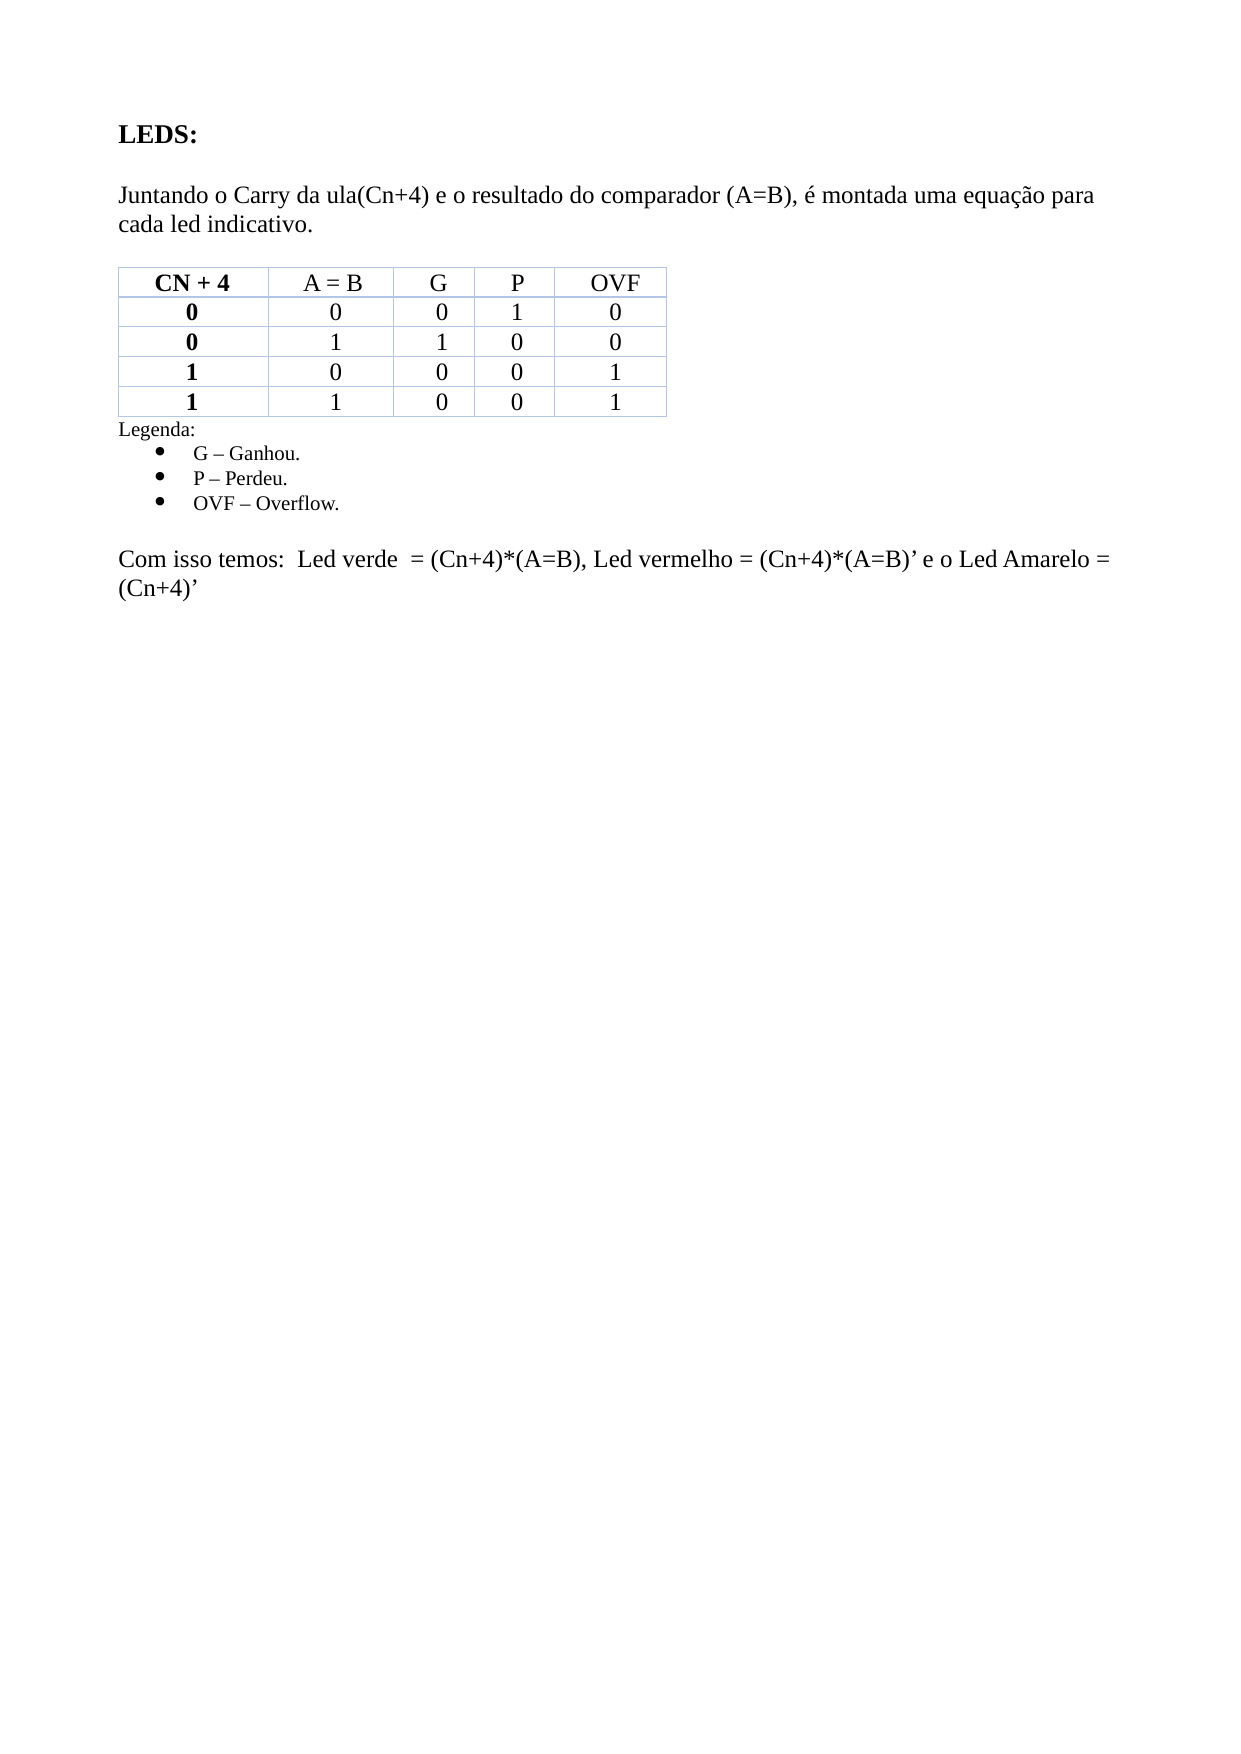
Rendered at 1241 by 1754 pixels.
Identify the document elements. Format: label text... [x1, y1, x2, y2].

list OVF – Overflow. [156, 491, 1122, 515]
table_header OVF [555, 268, 666, 296]
table_cell 1 [475, 298, 554, 326]
table_cell 0 [394, 387, 474, 416]
table_cell 1 [119, 357, 268, 386]
table_cell 0 [269, 298, 393, 326]
table_cell 0 [394, 298, 474, 326]
table_cell 0 [394, 357, 474, 386]
table_cell 1 [555, 387, 666, 416]
table_cell 0 [555, 298, 666, 326]
table_header CN + 4 [119, 268, 268, 296]
table_header A = B [269, 268, 393, 296]
table_cell 0 [475, 357, 554, 386]
text LEDS: [118, 118, 1122, 149]
list P – Perdeu. [156, 466, 1122, 491]
text Legenda: [118, 417, 1122, 441]
text Com isso temos: Led verde = (Cn+4)*(A=B), Led vermelho = (Cn+4)*(A=B)’ e o Led Amarelo = (Cn+4)’ [118, 544, 1122, 602]
table_cell 1 [119, 387, 268, 416]
table_cell 0 [555, 327, 666, 356]
table_cell 0 [475, 327, 554, 356]
table_cell 0 [269, 357, 393, 386]
table_cell 0 [119, 327, 268, 356]
text Juntando o Carry da ula(Cn+4) e o resultado do comparador (A=B), é montada uma equação para cada led indicativo. [118, 180, 1122, 238]
table_cell 0 [475, 387, 554, 416]
table_cell 0 [119, 298, 268, 326]
table_cell 1 [555, 357, 666, 386]
table_cell 1 [269, 327, 393, 356]
table_header G [394, 268, 474, 296]
table_cell 1 [394, 327, 474, 356]
list G – Ganhou. [156, 441, 1122, 466]
table_cell 1 [269, 387, 393, 416]
table_header P [475, 268, 554, 296]
